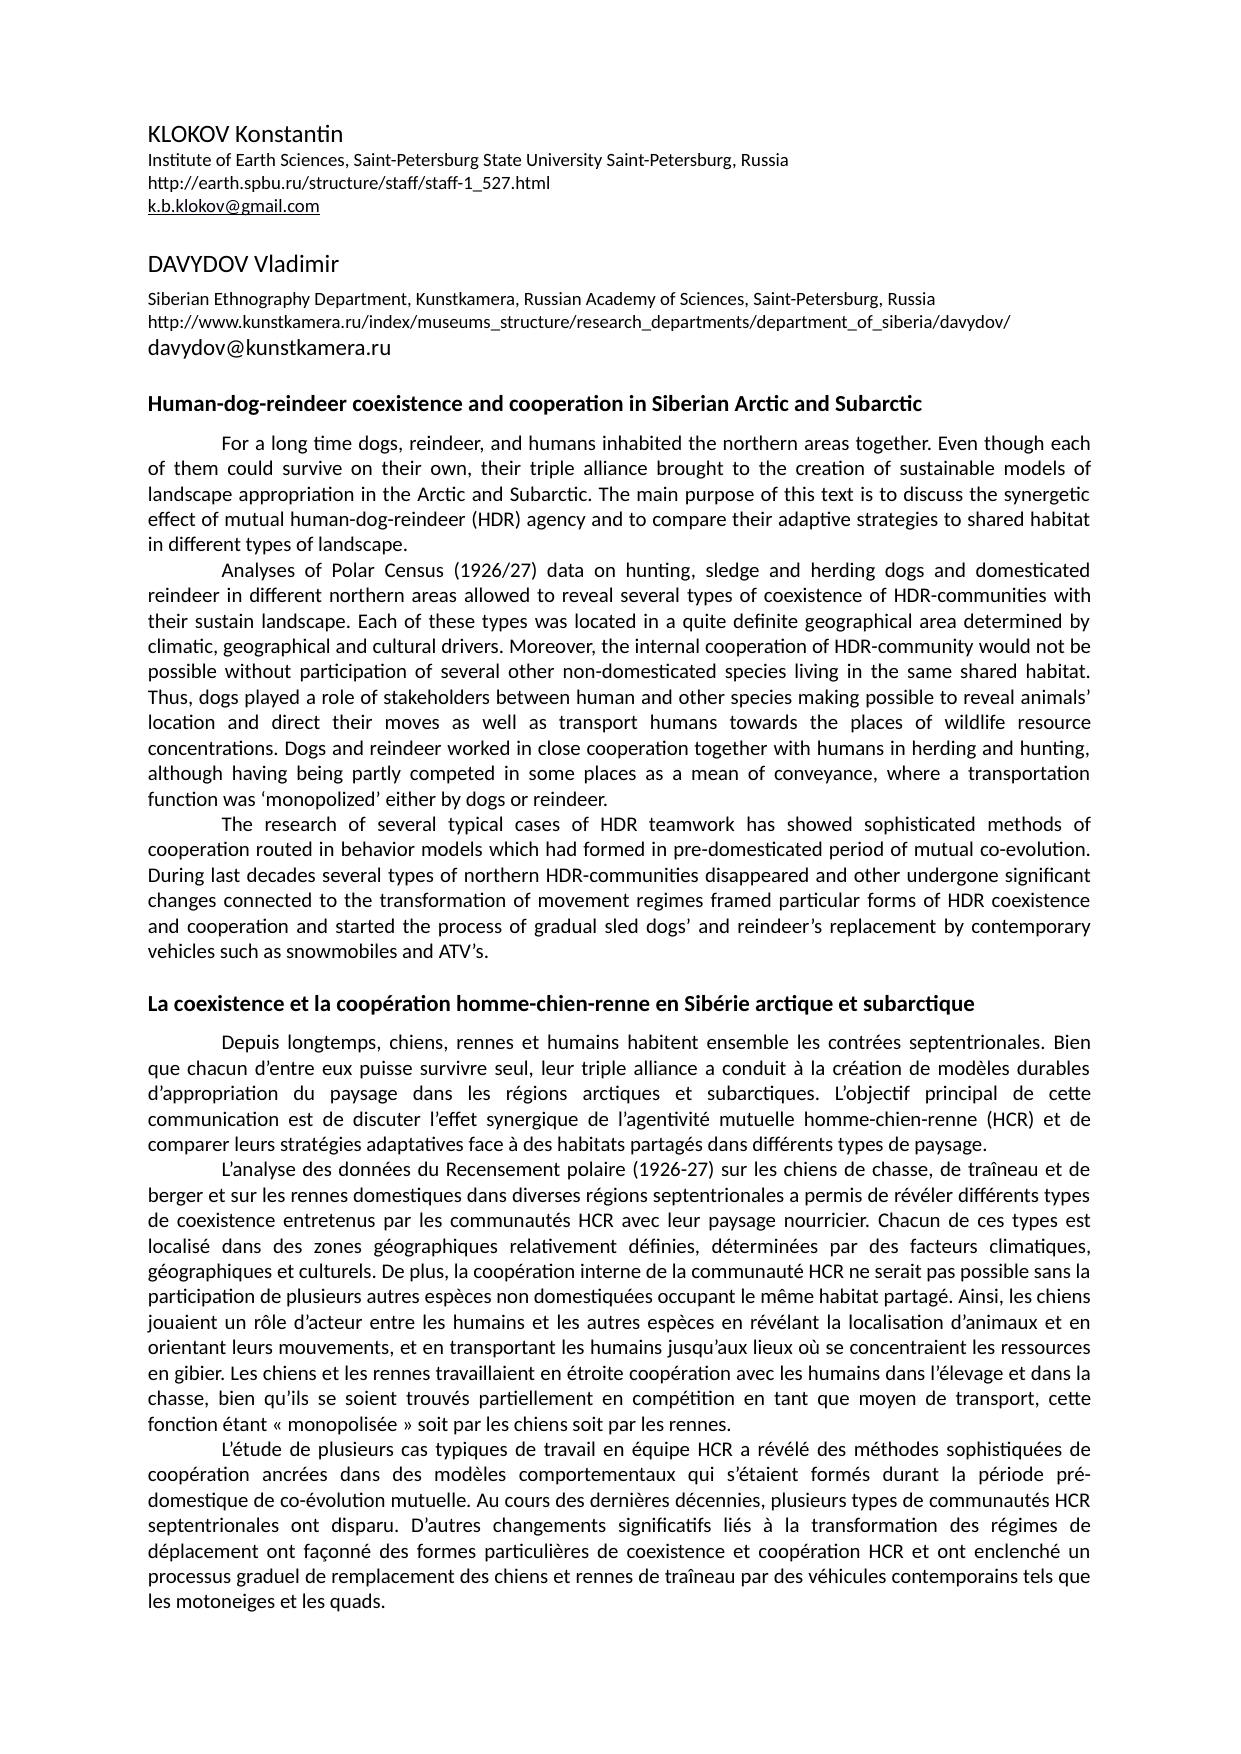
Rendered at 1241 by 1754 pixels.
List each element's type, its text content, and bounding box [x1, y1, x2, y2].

text L’analyse des données du Recensement polaire (1926-27) sur les chiens de chasse, de traîneau et de berger et sur les rennes domestiques dans diverses régions septentrionales a permis de révéler différents types de coexistence entretenus par les communautés HCR avec leur paysage nourricier. Chacun de ces types est localisé dans des zones géographiques relativement définies, déterminées par des facteurs climatiques, géographiques et culturels. De plus, la coopération interne de la communauté HCR ne serait pas possible sans la participation de plusieurs autres espèces non domestiquées occupant le même habitat partagé. Ainsi, les chiens jouaient un rôle d’acteur entre les humains et les autres espèces en révélant la localisation d’animaux et en orientant leurs mouvements, et en transportant les humains jusqu’aux lieux où se concentraient les ressources en gibier. Les chiens et les rennes travaillaient en étroite coopération avec les humains dans l’élevage et dans la chasse, bien qu’ils se soient trouvés partiellement en compétition en tant que moyen de transport, cette fonction étant « monopolisée » soit par les chiens soit par les rennes. [148, 1157, 1092, 1436]
text DAVYDOV Vladimir [148, 249, 1092, 279]
text La coexistence et la coopération homme-chien-renne en Sibérie arctique et subarctique [148, 989, 1092, 1017]
text davydov@kunstkamera.ru [148, 333, 1092, 361]
text Analyses of Polar Census (1926/27) data on hunting, sledge and herding dogs and domesticated reindeer in different northern areas allowed to reveal several types of coexistence of HDR-communities with their sustain landscape. Each of these types was located in a quite definite geographical area determined by climatic, geographical and cultural drivers. Moreover, the internal cooperation of HDR-community would not be possible without participation of several other non-domesticated species living in the same shared habitat. Thus, dogs played a role of stakeholders between human and other species making possible to reveal animals’ location and direct their moves as well as transport humans towards the places of wildlife resource concentrations. Dogs and reindeer worked in close cooperation together with humans in herding and hunting, although having being partly competed in some places as a mean of conveyance, where a transportation function was ‘monopolized’ either by dogs or reindeer. [148, 557, 1092, 811]
text http://earth.spbu.ru/structure/staff/staff-1_527.html [148, 172, 1092, 194]
text Depuis longtemps, chiens, rennes et humains habitent ensemble les contrées septentrionales. Bien que chacun d’entre eux puisse survivre seul, leur triple alliance a conduit à la création de modèles durables d’appropriation du paysage dans les régions arctiques et subarctiques. L’objectif principal de cette communication est de discuter l’effet synergique de l’agentivité mutuelle homme-chien-renne (HCR) et de comparer leurs stratégies adaptatives face à des habitats partagés dans différents types de paysage. [148, 1029, 1092, 1157]
text k.b.klokov@gmail.com [148, 194, 1092, 217]
text L’étude de plusieurs cas typiques de travail en équipe HCR a révélé des méthodes sophistiquées de coopération ancrées dans des modèles comportementaux qui s’étaient formés durant la période pré-domestique de co-évolution mutuelle. Au cours des dernières décennies, plusieurs types de communautés HCR septentrionales ont disparu. D’autres changements significatifs liés à la transformation des régimes de déplacement ont façonné des formes particulières de coexistence et coopération HCR et ont enclenché un processus graduel de remplacement des chiens et rennes de traîneau par des véhicules contemporains tels que les motoneiges et les quads. [148, 1436, 1092, 1614]
list Institute of Earth Sciences, Saint-Petersburg State University Saint-Petersburg, Russia [148, 149, 1092, 172]
text Human-dog-reindeer coexistence and cooperation in Siberian Arctic and Subarctic [148, 389, 1092, 417]
text KLOKOV Konstantin [148, 118, 1092, 149]
text http://www.kunstkamera.ru/index/museums_structure/research_departments/department_of_siberia/davydov/ [148, 310, 1092, 333]
text The research of several typical cases of HDR teamwork has showed sophisticated methods of cooperation routed in behavior models which had formed in pre-domesticated period of mutual co-evolution. During last decades several types of northern HDR-communities disappeared and other undergone significant changes connected to the transformation of movement regimes framed particular forms of HDR coexistence and cooperation and started the process of gradual sled dogs’ and reindeer’s replacement by contemporary vehicles such as snowmobiles and ATV’s. [148, 811, 1092, 964]
text Siberian Ethnography Department, Kunstkamera, Russian Academy of Sciences, Saint-Petersburg, Russia [148, 287, 1092, 310]
text For a long time dogs, reindeer, and humans inhabited the northern areas together. Even though each of them could survive on their own, their triple alliance brought to the creation of sustainable models of landscape appropriation in the Arctic and Subarctic. The main purpose of this text is to discuss the synergetic effect of mutual human-dog-reindeer (HDR) agency and to compare their adaptive strategies to shared habitat in different types of landscape. [148, 430, 1092, 557]
